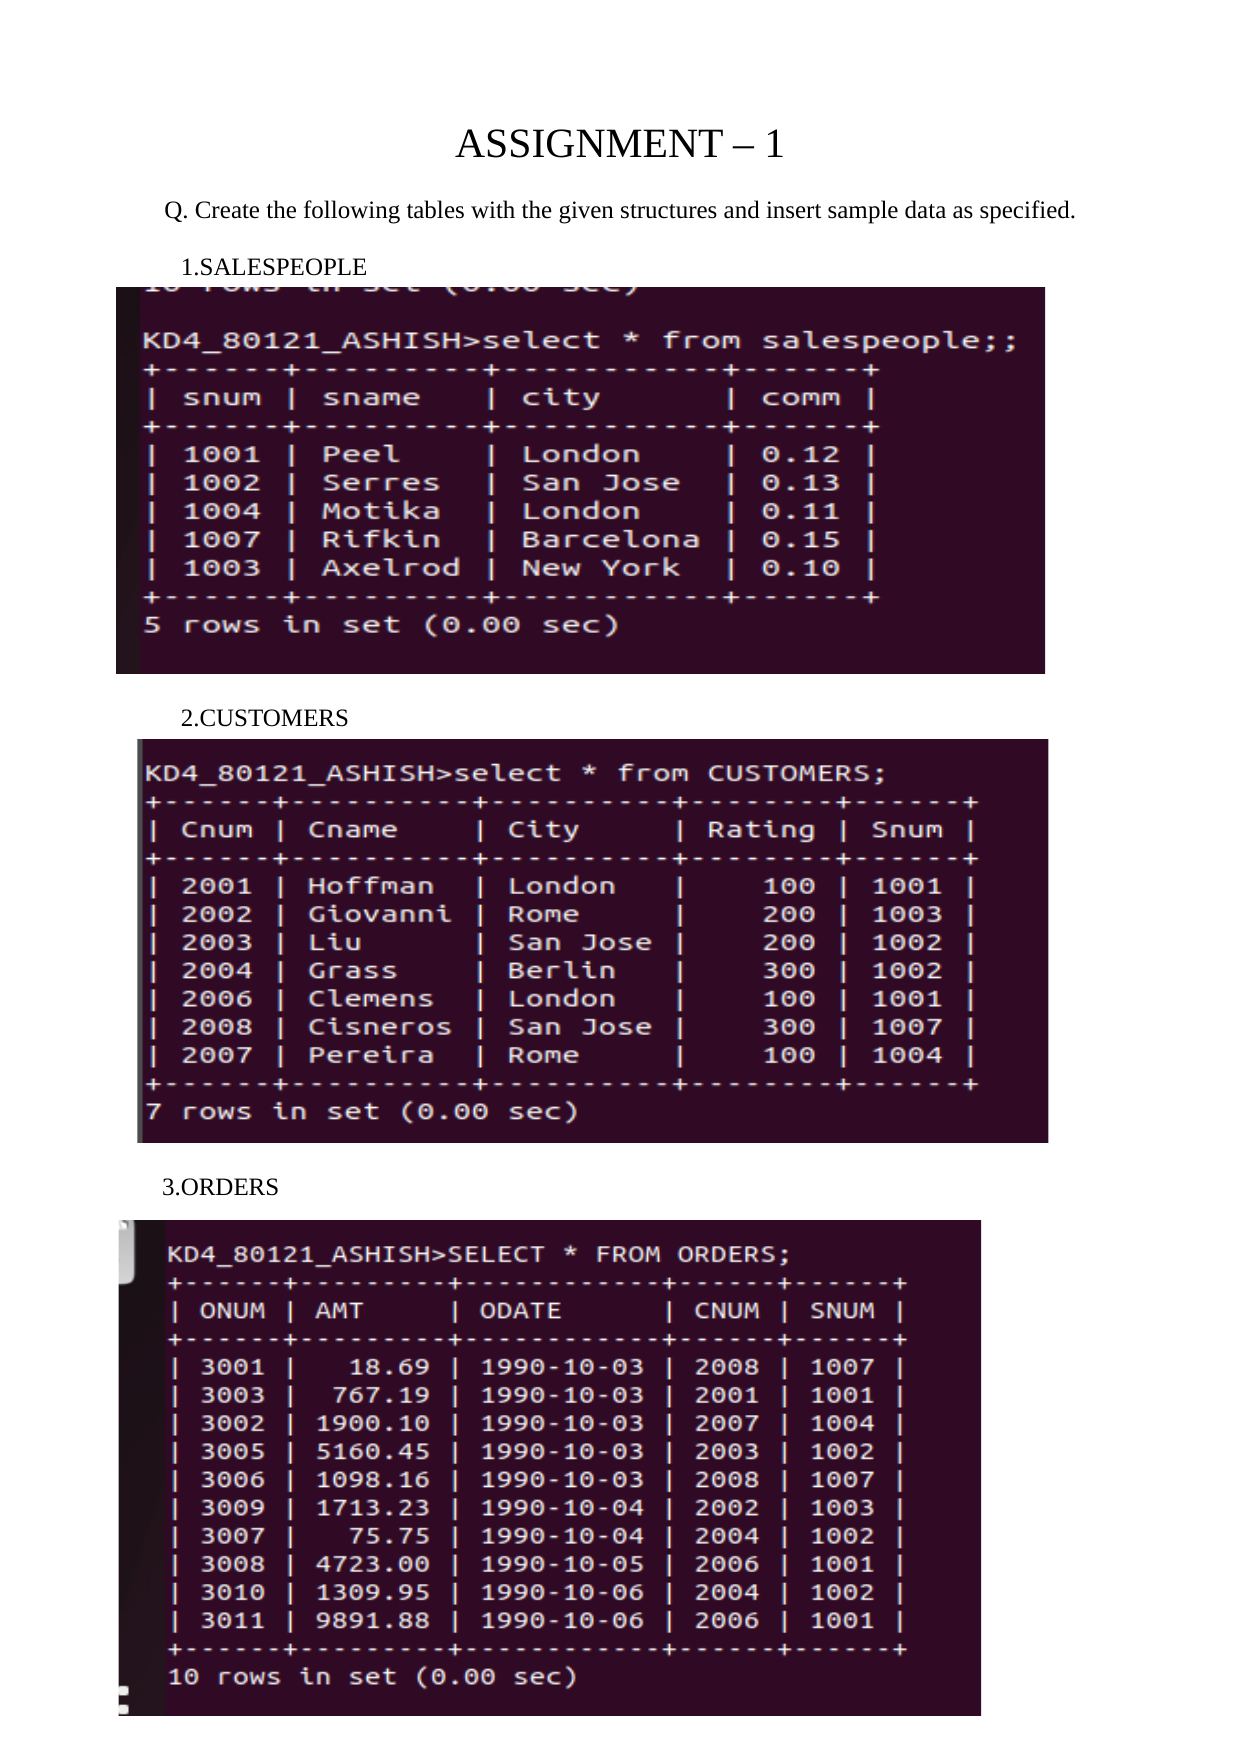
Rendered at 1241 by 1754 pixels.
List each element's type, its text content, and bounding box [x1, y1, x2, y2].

text ASSIGNMENT – 1 [118, 118, 1122, 166]
picture [118, 1220, 982, 1716]
text Q. Create the following tables with the given structures and insert sample data as specified. [118, 195, 1122, 223]
text 2.CUSTOMERS [118, 703, 1122, 731]
picture [137, 739, 1049, 1143]
text 3.ORDERS [118, 1172, 1122, 1200]
picture [116, 287, 1046, 674]
text 1.SALESPEOPLE [118, 252, 1122, 281]
